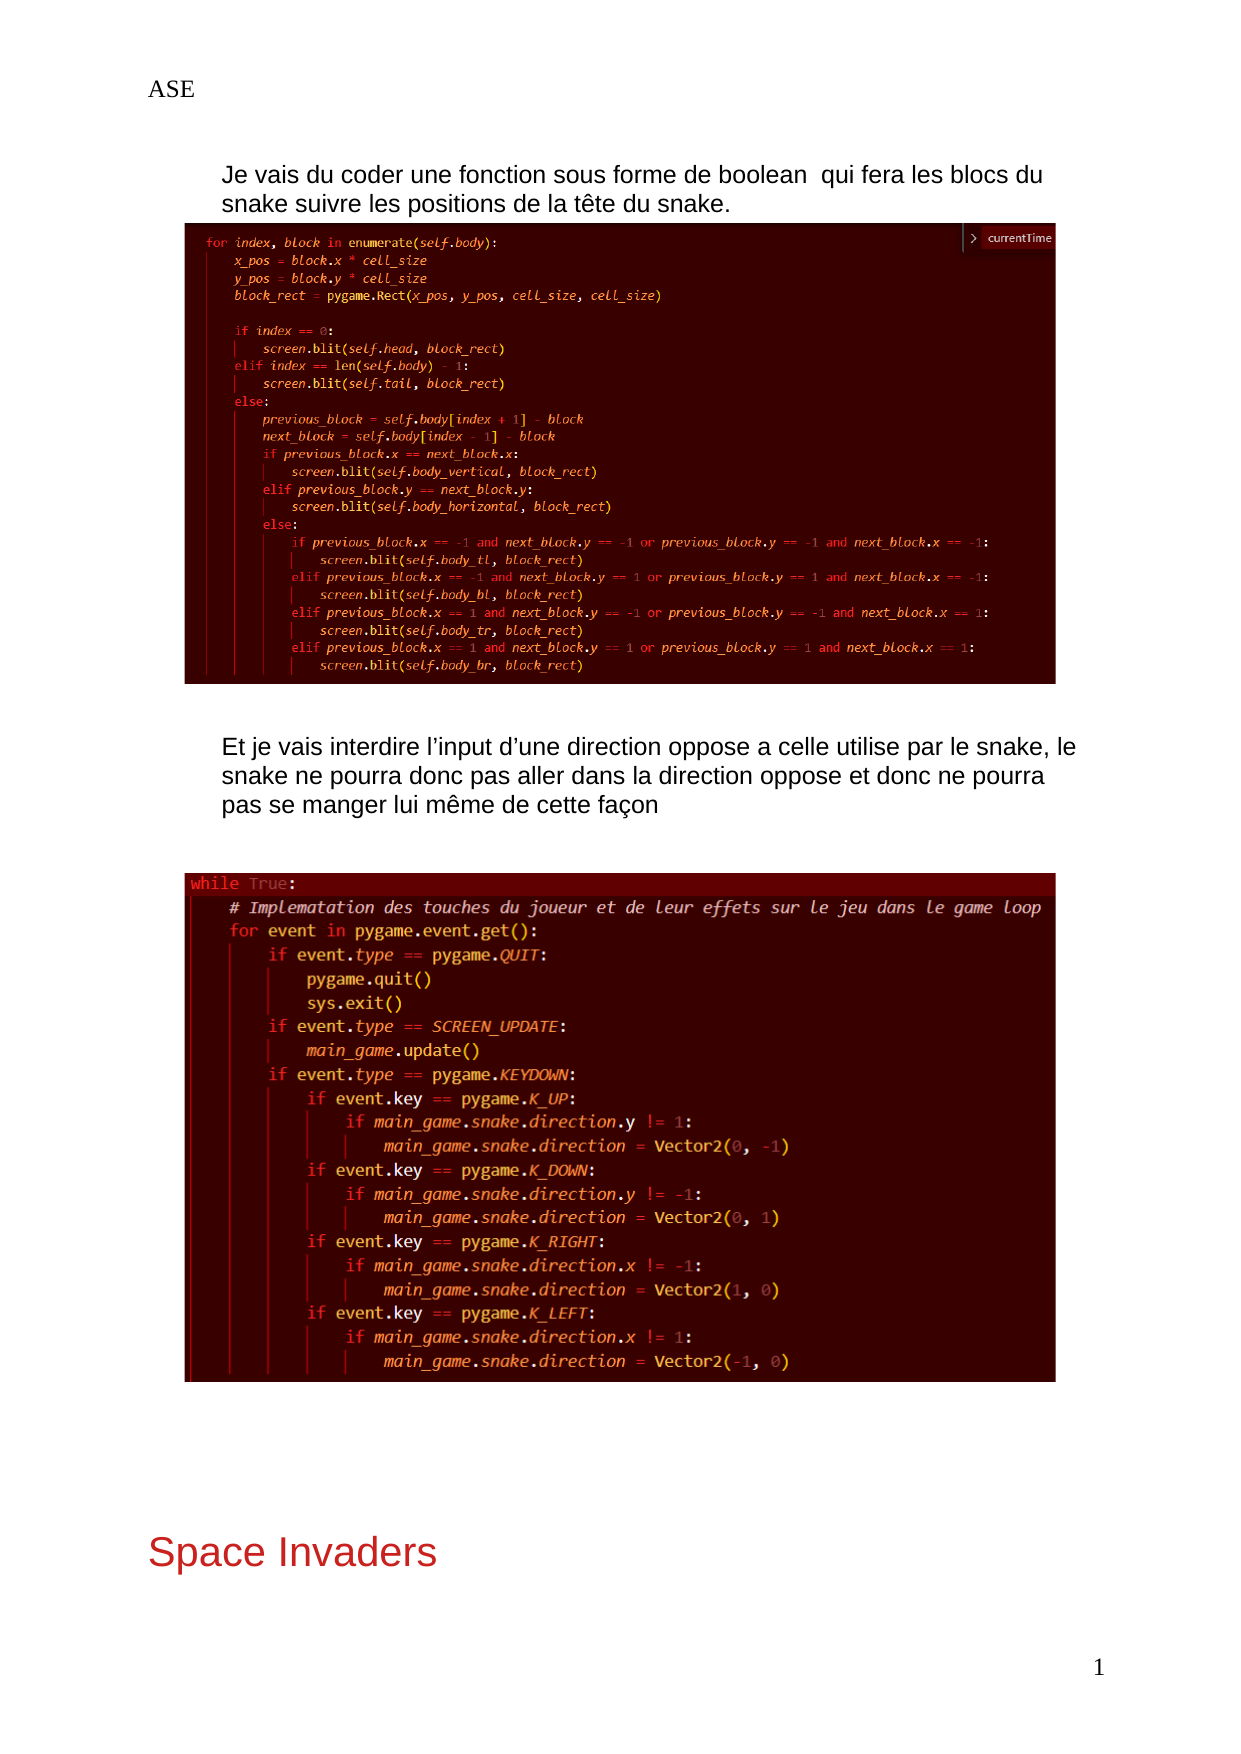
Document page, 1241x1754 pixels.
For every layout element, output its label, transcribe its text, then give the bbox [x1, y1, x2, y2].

picture [184, 873, 1056, 1382]
text Je vais du coder une fonction sous forme de boolean qui fera les blocs du snake suivre les positions de la tête du snake. [221, 160, 1093, 217]
text Space Invaders [148, 1527, 1093, 1575]
picture [184, 223, 1056, 684]
text Et je vais interdire l’input d’une direction oppose a celle utilise par le snake, le snake ne pourra donc pas aller dans la direction oppose et donc ne pourra pas se manger lui même de cette façon [221, 732, 1093, 818]
